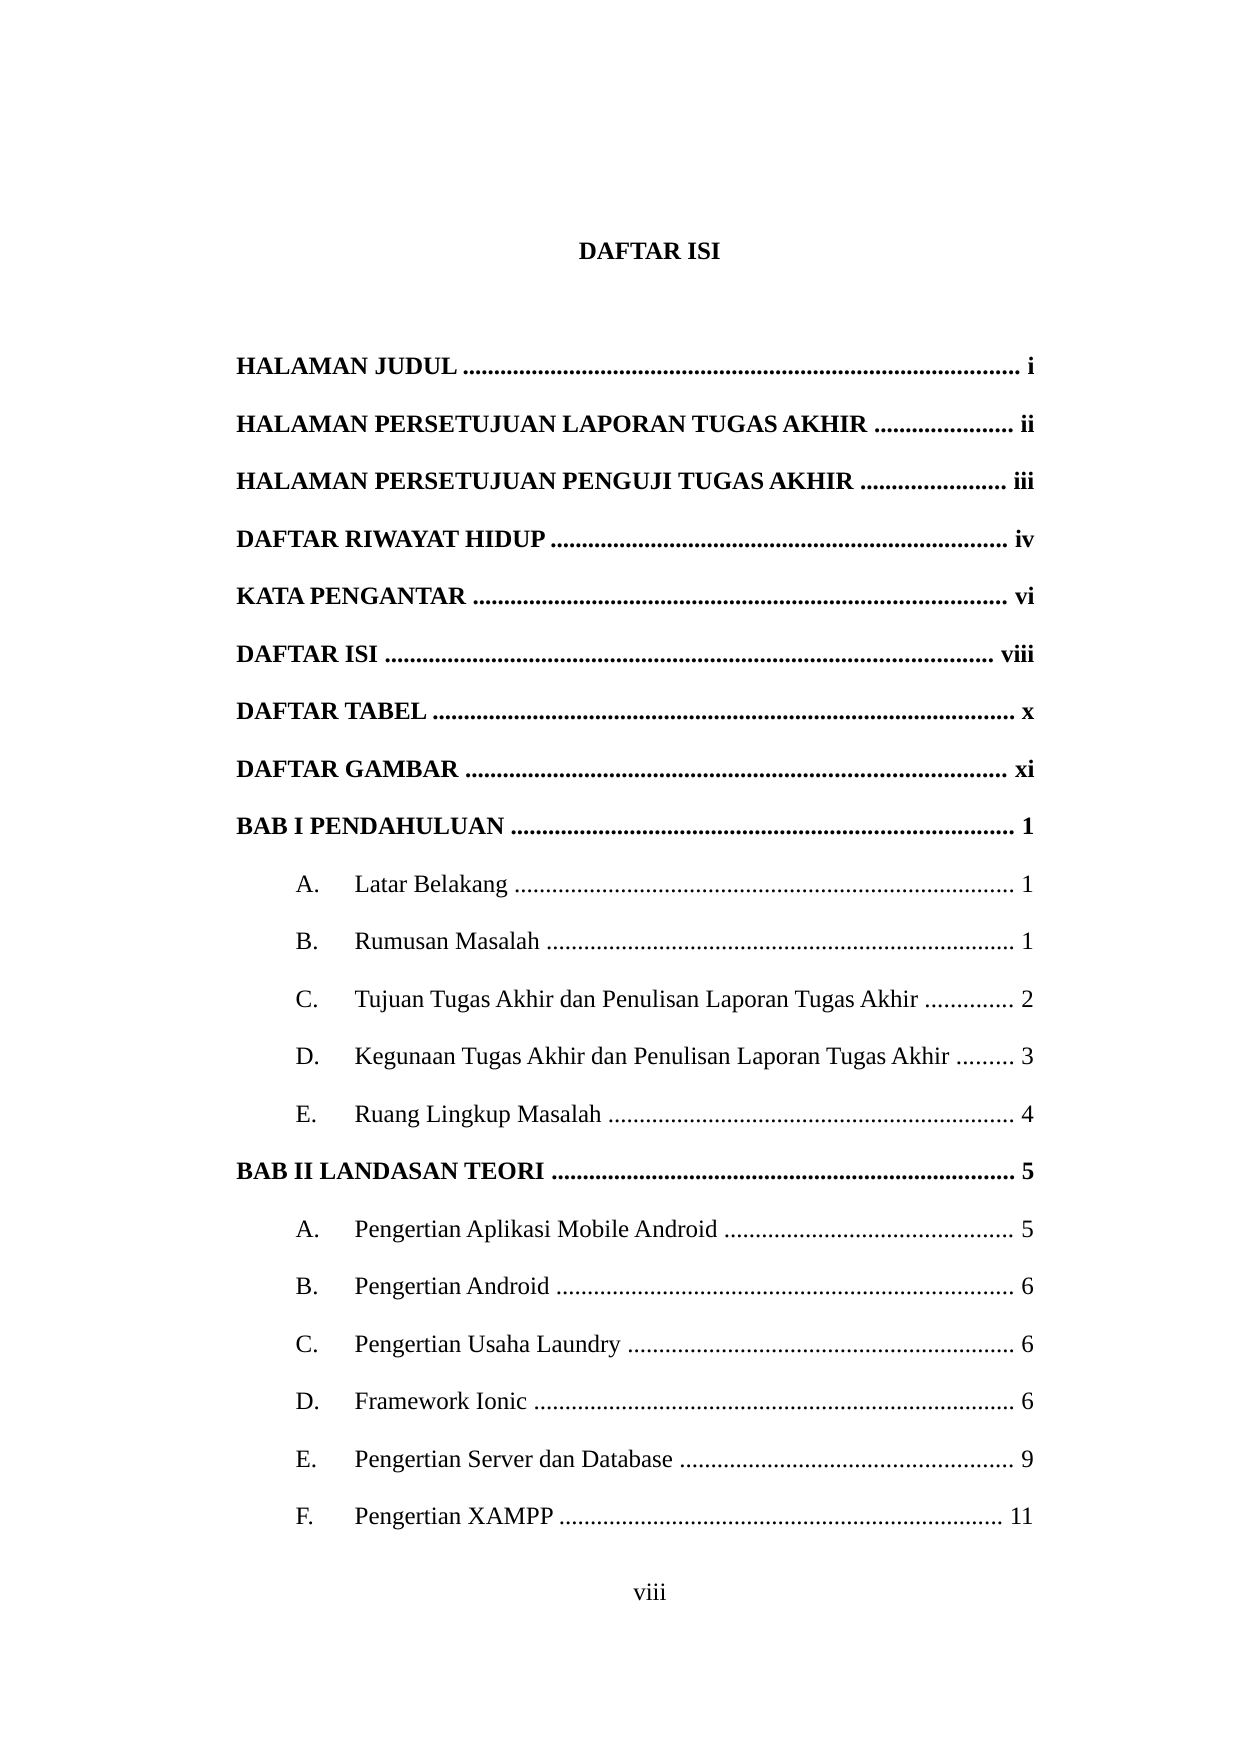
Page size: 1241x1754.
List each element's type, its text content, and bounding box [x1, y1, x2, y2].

text DAFTAR GAMBAR xi [236, 754, 1063, 782]
text HALAMAN JUDUL i [236, 351, 1063, 380]
text C. Tujuan Tugas Akhir dan Penulisan Laporan Tugas Akhir 2 [295, 984, 1063, 1012]
subtitle DAFTAR ISI [236, 236, 1063, 265]
text DAFTAR ISI viii [236, 639, 1063, 667]
text A. Latar Belakang 1 [295, 869, 1063, 897]
text B. Rumusan Masalah 1 [295, 926, 1063, 955]
text DAFTAR RIWAYAT HIDUP iv [236, 524, 1063, 552]
text A. Pengertian Aplikasi Mobile Android 5 [295, 1214, 1063, 1242]
text DAFTAR TABEL x [236, 696, 1063, 725]
text F. Pengertian XAMPP 11 [295, 1501, 1063, 1530]
text BAB I PENDAHULUAN 1 [236, 811, 1063, 840]
text E. Ruang Lingkup Masalah 4 [295, 1099, 1063, 1127]
text E. Pengertian Server dan Database 9 [295, 1444, 1063, 1472]
text KATA PENGANTAR vi [236, 581, 1063, 610]
text D. Framework Ionic 6 [295, 1386, 1063, 1415]
text HALAMAN PERSETUJUAN PENGUJI TUGAS AKHIR iii [236, 466, 1063, 495]
text C. Pengertian Usaha Laundry 6 [295, 1329, 1063, 1357]
text B. Pengertian Android 6 [295, 1271, 1063, 1300]
text HALAMAN PERSETUJUAN LAPORAN TUGAS AKHIR ii [236, 409, 1063, 437]
text D. Kegunaan Tugas Akhir dan Penulisan Laporan Tugas Akhir 3 [295, 1041, 1063, 1070]
text BAB II LANDASAN TEORI 5 [236, 1156, 1063, 1185]
